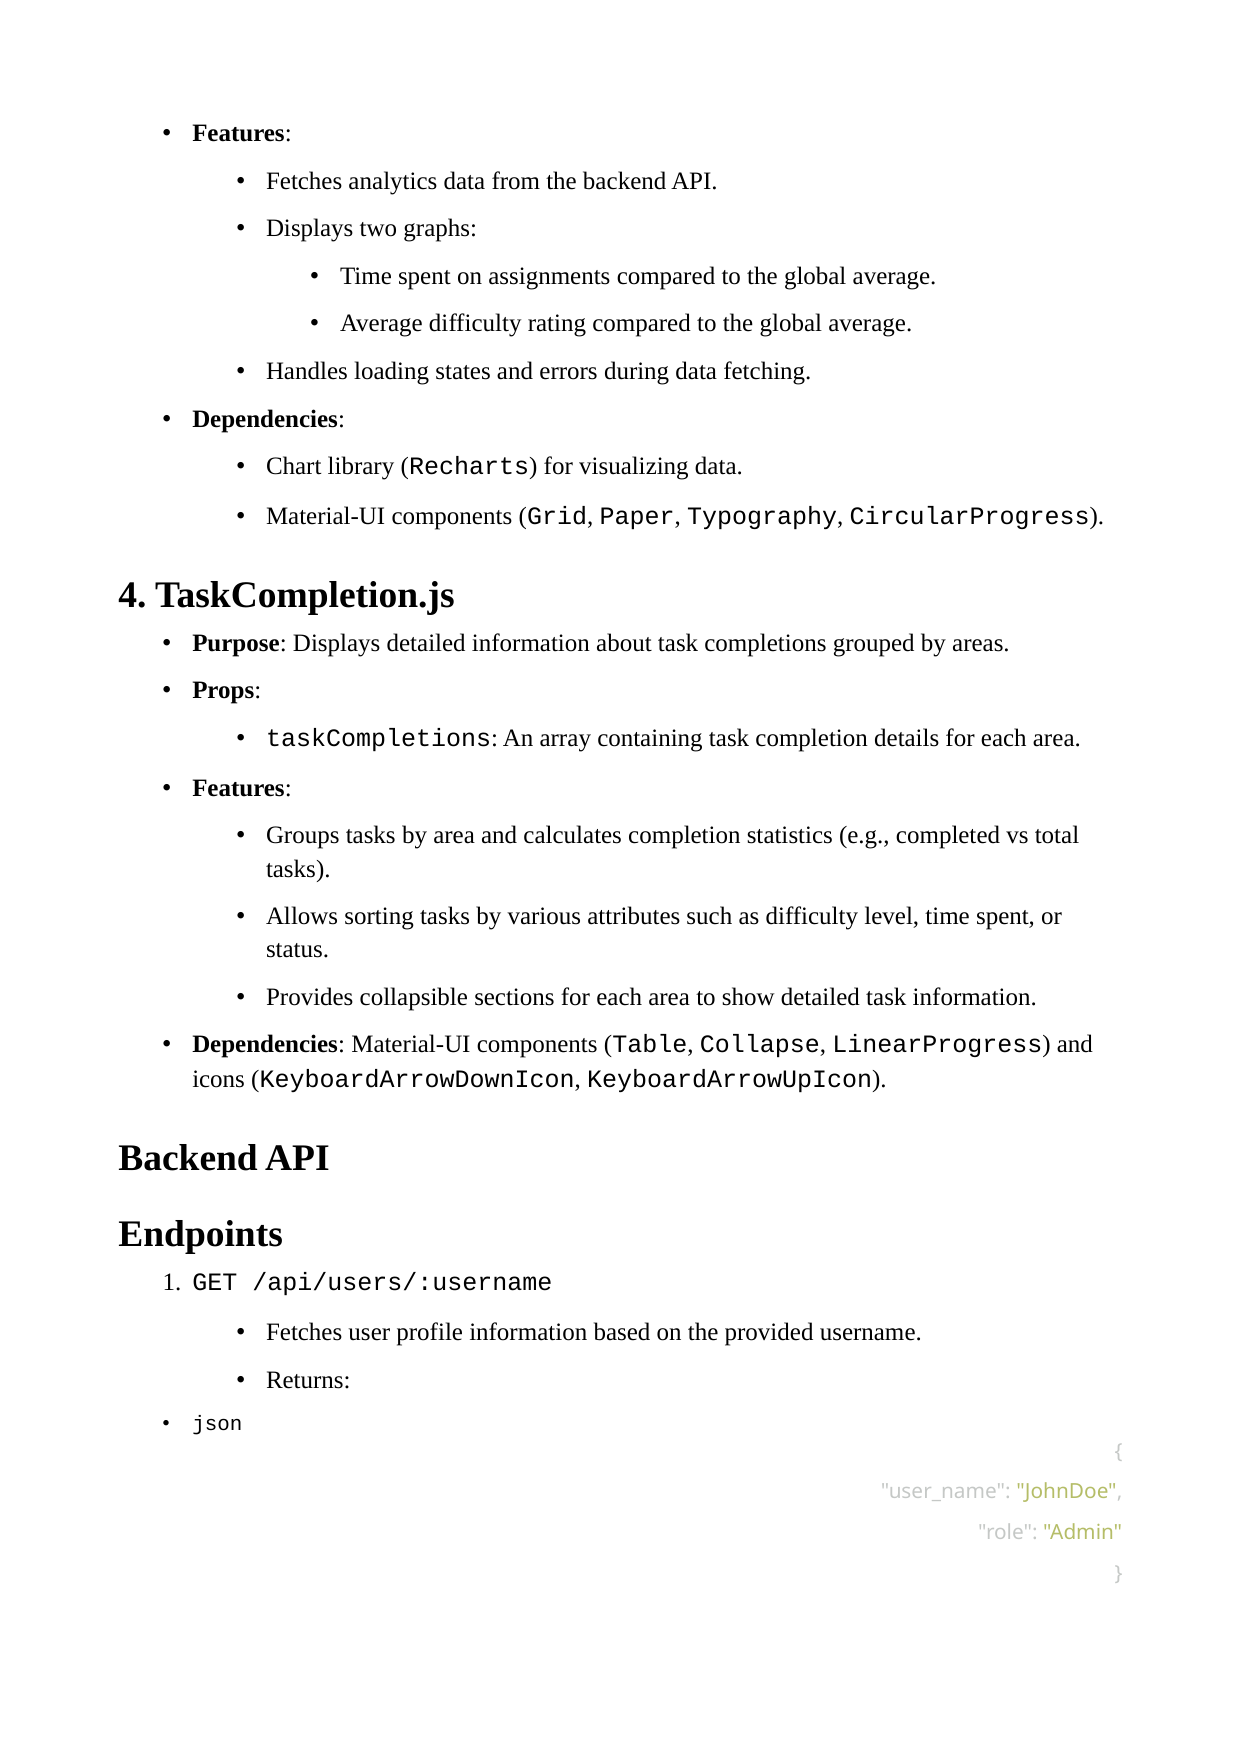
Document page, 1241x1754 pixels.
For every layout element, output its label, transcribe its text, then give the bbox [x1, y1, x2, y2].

list Allows sorting tasks by various attributes such as difficulty level, time spent, or status. [236, 901, 1122, 963]
list Chart library (Recharts) for visualizing data. [236, 451, 1122, 482]
list Dependencies: [162, 404, 1122, 432]
list { [162, 1436, 1122, 1465]
list Returns: [236, 1365, 1122, 1394]
subtitle Backend API [118, 1135, 1122, 1178]
list taskCompletions: An array containing task completion details for each area. [236, 723, 1122, 754]
list Average difficulty rating compared to the global average. [310, 308, 1122, 337]
list Features: [162, 118, 1122, 147]
subtitle 4. TaskCompletion.js [118, 572, 1122, 615]
list json [162, 1413, 1122, 1436]
list } [162, 1558, 1122, 1586]
list Material-UI components (Grid, Paper, Typography, CircularProgress). [236, 501, 1122, 532]
subtitle Endpoints [118, 1212, 1122, 1255]
list Handles loading states and errors during data fetching. [236, 356, 1122, 385]
list Groups tasks by area and calculates completion statistics (e.g., completed vs total tasks). [236, 821, 1122, 882]
list "role": "Admin" [162, 1517, 1122, 1546]
list GET /api/users/:username [162, 1267, 1122, 1298]
list "user_name": "JohnDoe", [162, 1477, 1122, 1505]
list Displays two graphs: [236, 213, 1122, 242]
list Features: [162, 773, 1122, 802]
list Purpose: Displays detailed information about task completions grouped by areas. [162, 628, 1122, 657]
list Time spent on assignments compared to the global average. [310, 261, 1122, 290]
list Fetches analytics data from the backend API. [236, 166, 1122, 194]
list Props: [162, 675, 1122, 704]
list Dependencies: Material-UI components (Table, Collapse, LinearProgress) and icons (KeyboardArrowDownIcon, KeyboardArrowUpIcon). [162, 1029, 1122, 1095]
list Fetches user profile information based on the provided username. [236, 1317, 1122, 1346]
list Provides collapsible sections for each area to show detailed task information. [236, 982, 1122, 1011]
